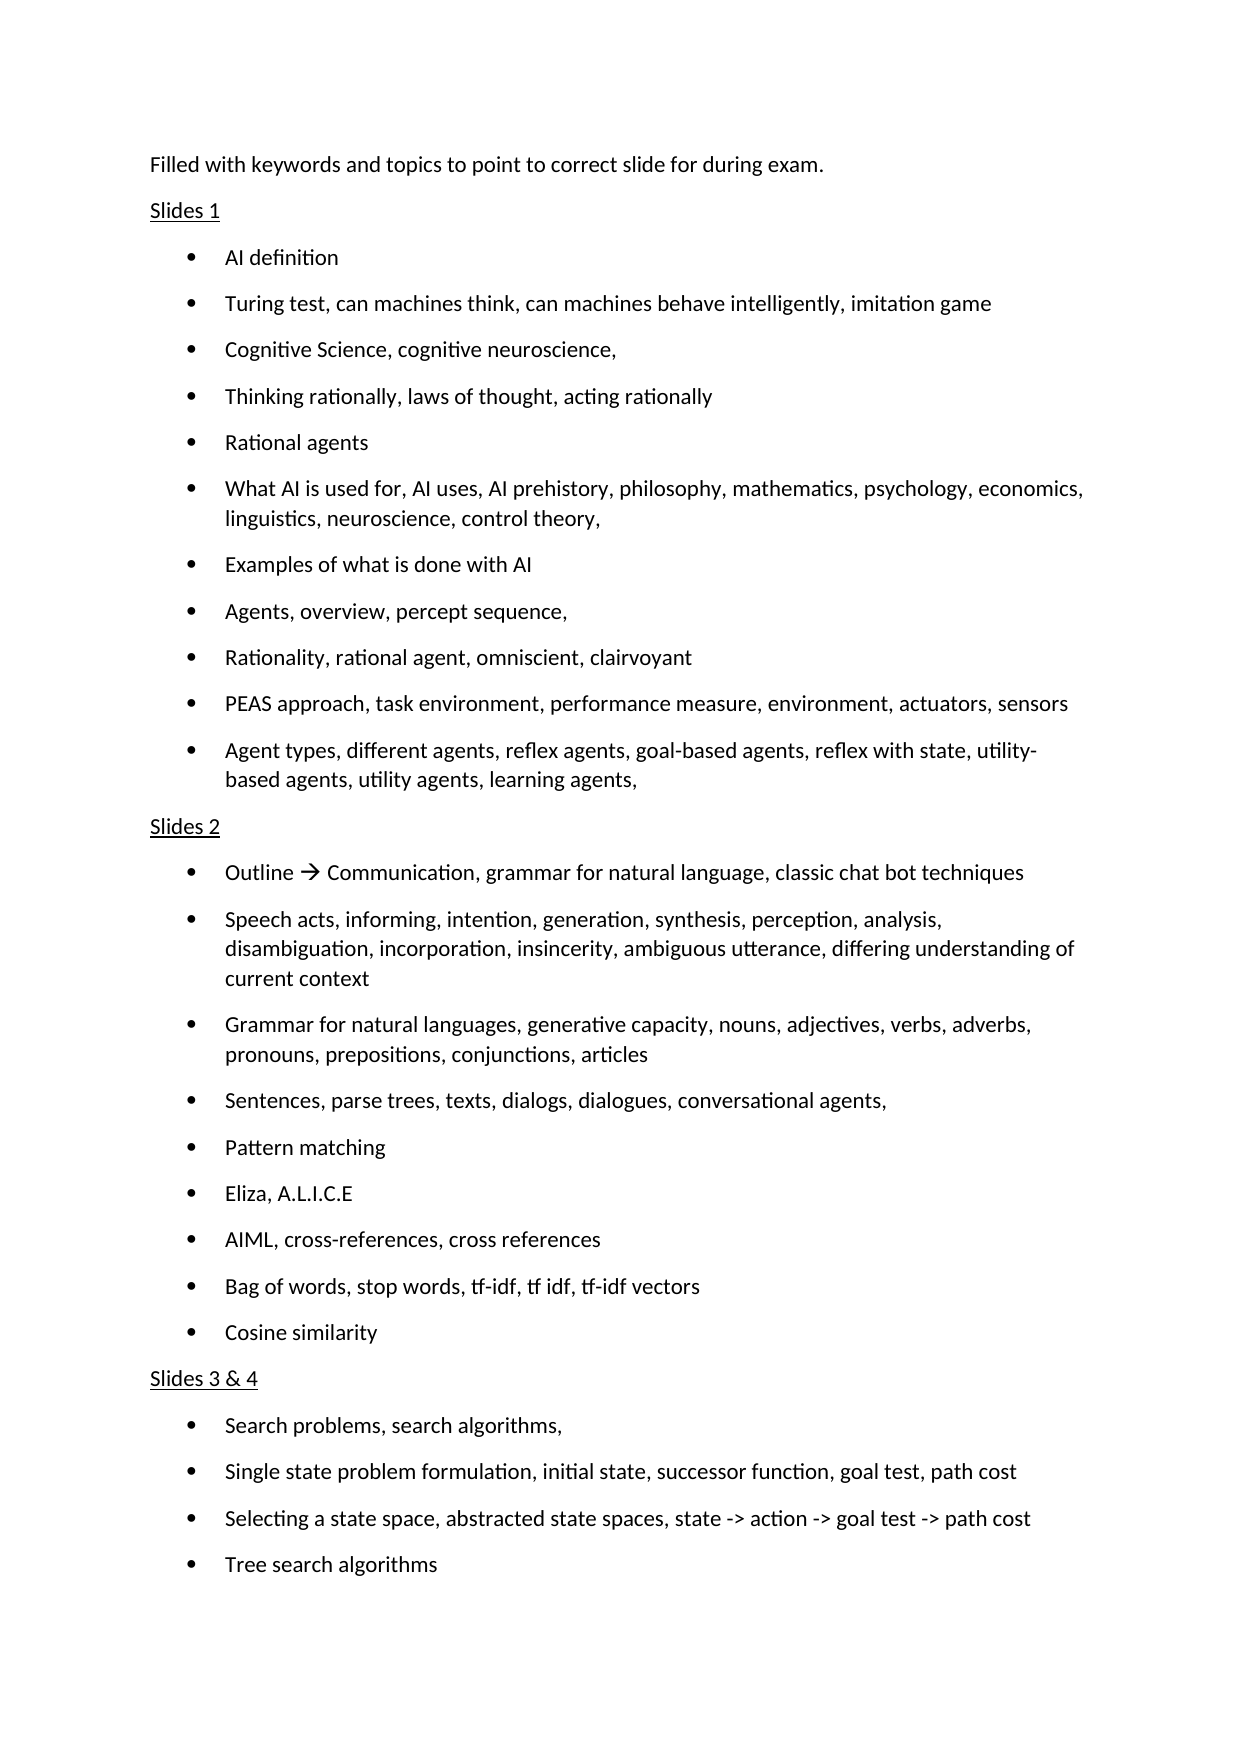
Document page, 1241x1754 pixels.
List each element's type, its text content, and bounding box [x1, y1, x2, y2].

list Cosine similarity [187, 1318, 1090, 1346]
list Rationality, rational agent, omniscient, clairvoyant [187, 643, 1090, 671]
text Slides 3 & 4 [150, 1364, 1090, 1393]
list Cognitive Science, cognitive neuroscience, [187, 335, 1090, 363]
list Speech acts, informing, intention, generation, synthesis, perception, analysis, disambiguation, incorporation, insincerity, ambiguous utterance, differing understanding of current context [187, 905, 1090, 992]
text Slides 2 [150, 812, 1090, 840]
list Agents, overview, percept sequence, [187, 597, 1090, 625]
list Tree search algorithms [187, 1550, 1090, 1578]
list AI definition [187, 243, 1090, 271]
list Sentences, parse trees, texts, dialogs, dialogues, conversational agents, [187, 1086, 1090, 1114]
list AIML, cross-references, cross references [187, 1226, 1090, 1253]
list PEAS approach, task environment, performance measure, environment, actuators, sensors [187, 689, 1090, 718]
list Agent types, different agents, reflex agents, goal-based agents, reflex with state, utility-based agents, utility agents, learning agents, [187, 736, 1090, 794]
list Turing test, can machines think, can machines behave intelligently, imitation game [187, 289, 1090, 317]
text Slides 1 [150, 196, 1090, 224]
list Pattern matching [187, 1133, 1090, 1161]
list Thinking rationally, laws of thought, acting rationally [187, 382, 1090, 410]
list Rational agents [187, 428, 1090, 456]
list Grammar for natural languages, generative capacity, nouns, adjectives, verbs, adverbs, pronouns, prepositions, conjunctions, articles [187, 1010, 1090, 1068]
list Eliza, A.L.I.C.E [187, 1179, 1090, 1207]
list Search problems, search algorithms, [187, 1411, 1090, 1439]
list Selecting a state space, abstracted state spaces, state -> action -> goal test -> path cost [187, 1504, 1090, 1532]
list Bag of words, stop words, tf-idf, tf idf, tf-idf vectors [187, 1272, 1090, 1300]
list Single state problem formulation, initial state, successor function, goal test, path cost [187, 1457, 1090, 1485]
list What AI is used for, AI uses, AI prehistory, philosophy, mathematics, psychology, economics, linguistics, neuroscience, control theory, [187, 474, 1090, 532]
text Filled with keywords and topics to point to correct slide for during exam. [150, 150, 1090, 178]
list Examples of what is done with AI [187, 551, 1090, 578]
list Outline  Communication, grammar for natural language, classic chat bot techniques [187, 858, 1090, 886]
